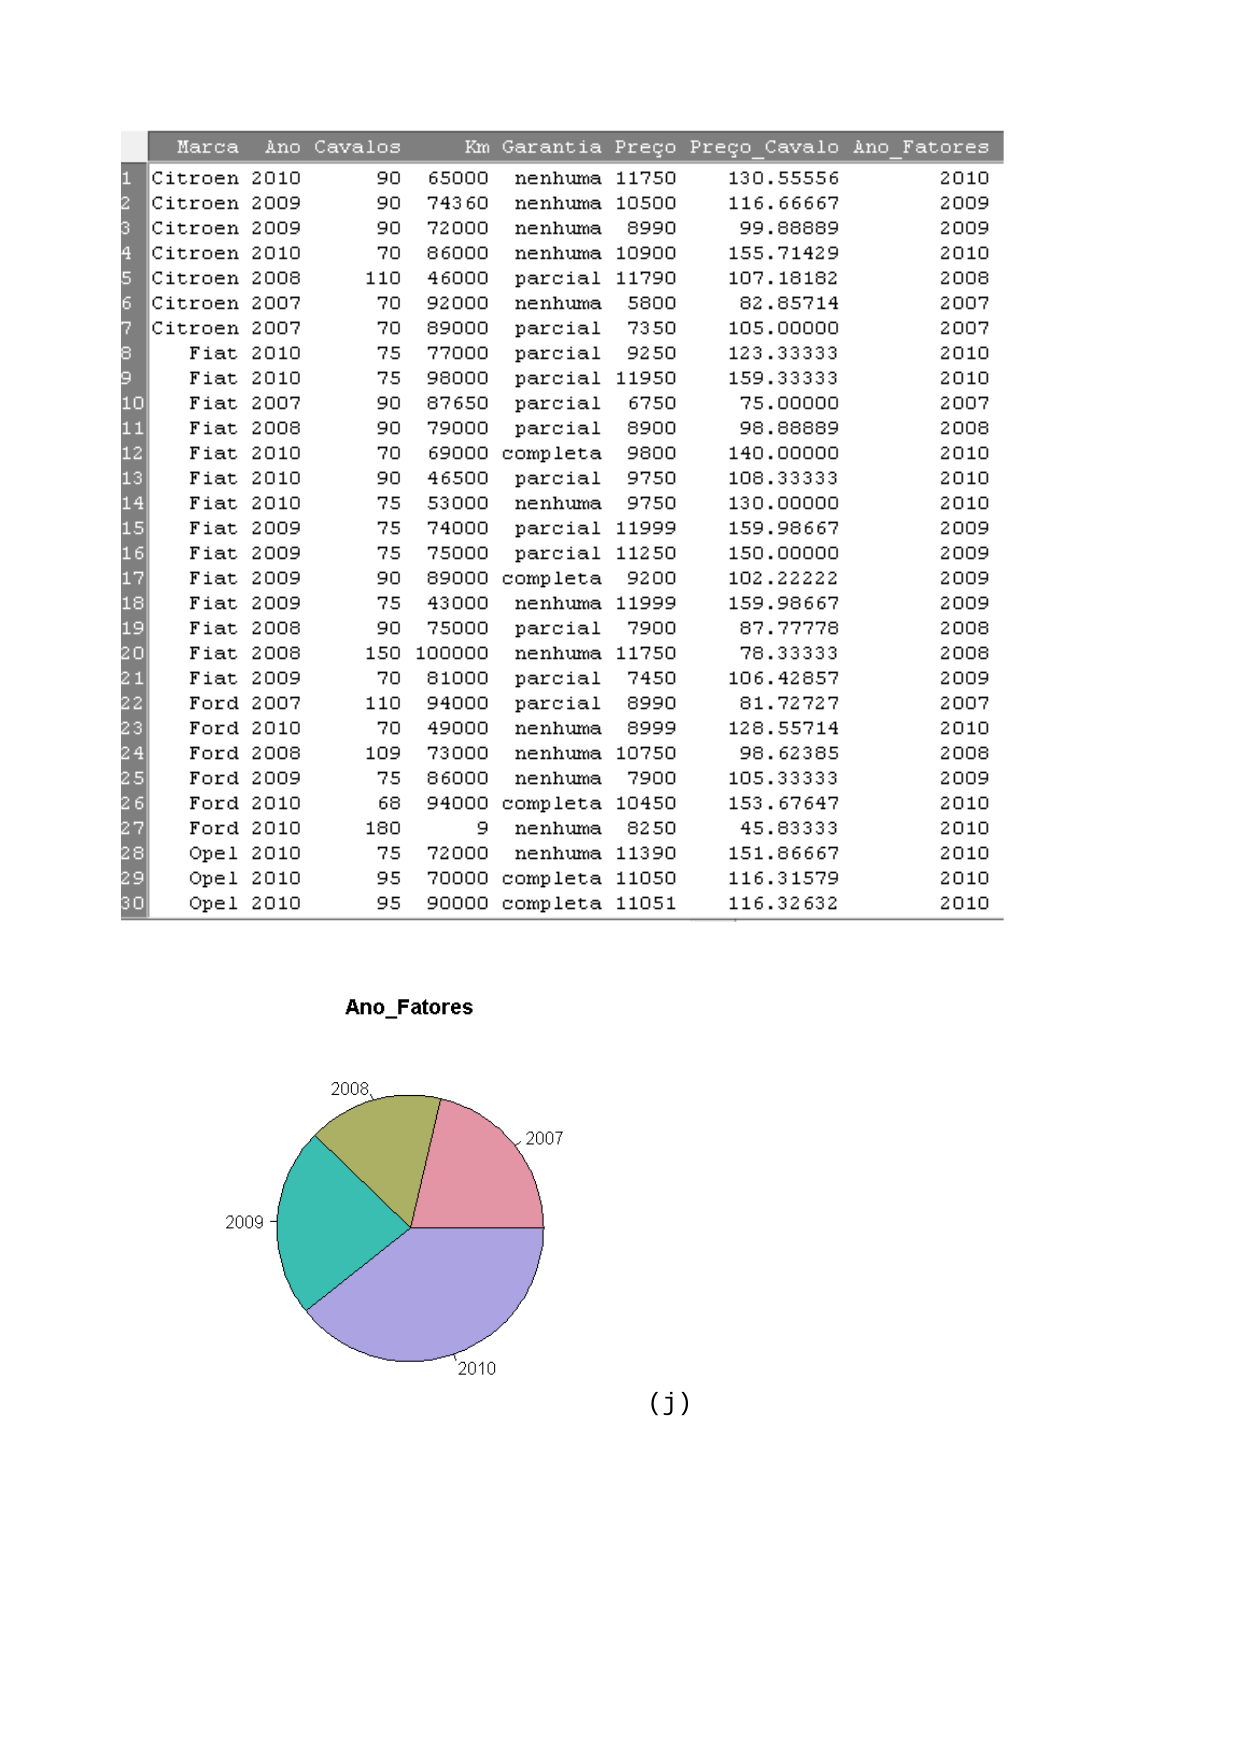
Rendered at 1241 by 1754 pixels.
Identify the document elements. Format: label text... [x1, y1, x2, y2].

picture [121, 125, 1004, 922]
text (j) [648, 1389, 1122, 1418]
text [118, 1389, 126, 1418]
picture [126, 967, 648, 1492]
